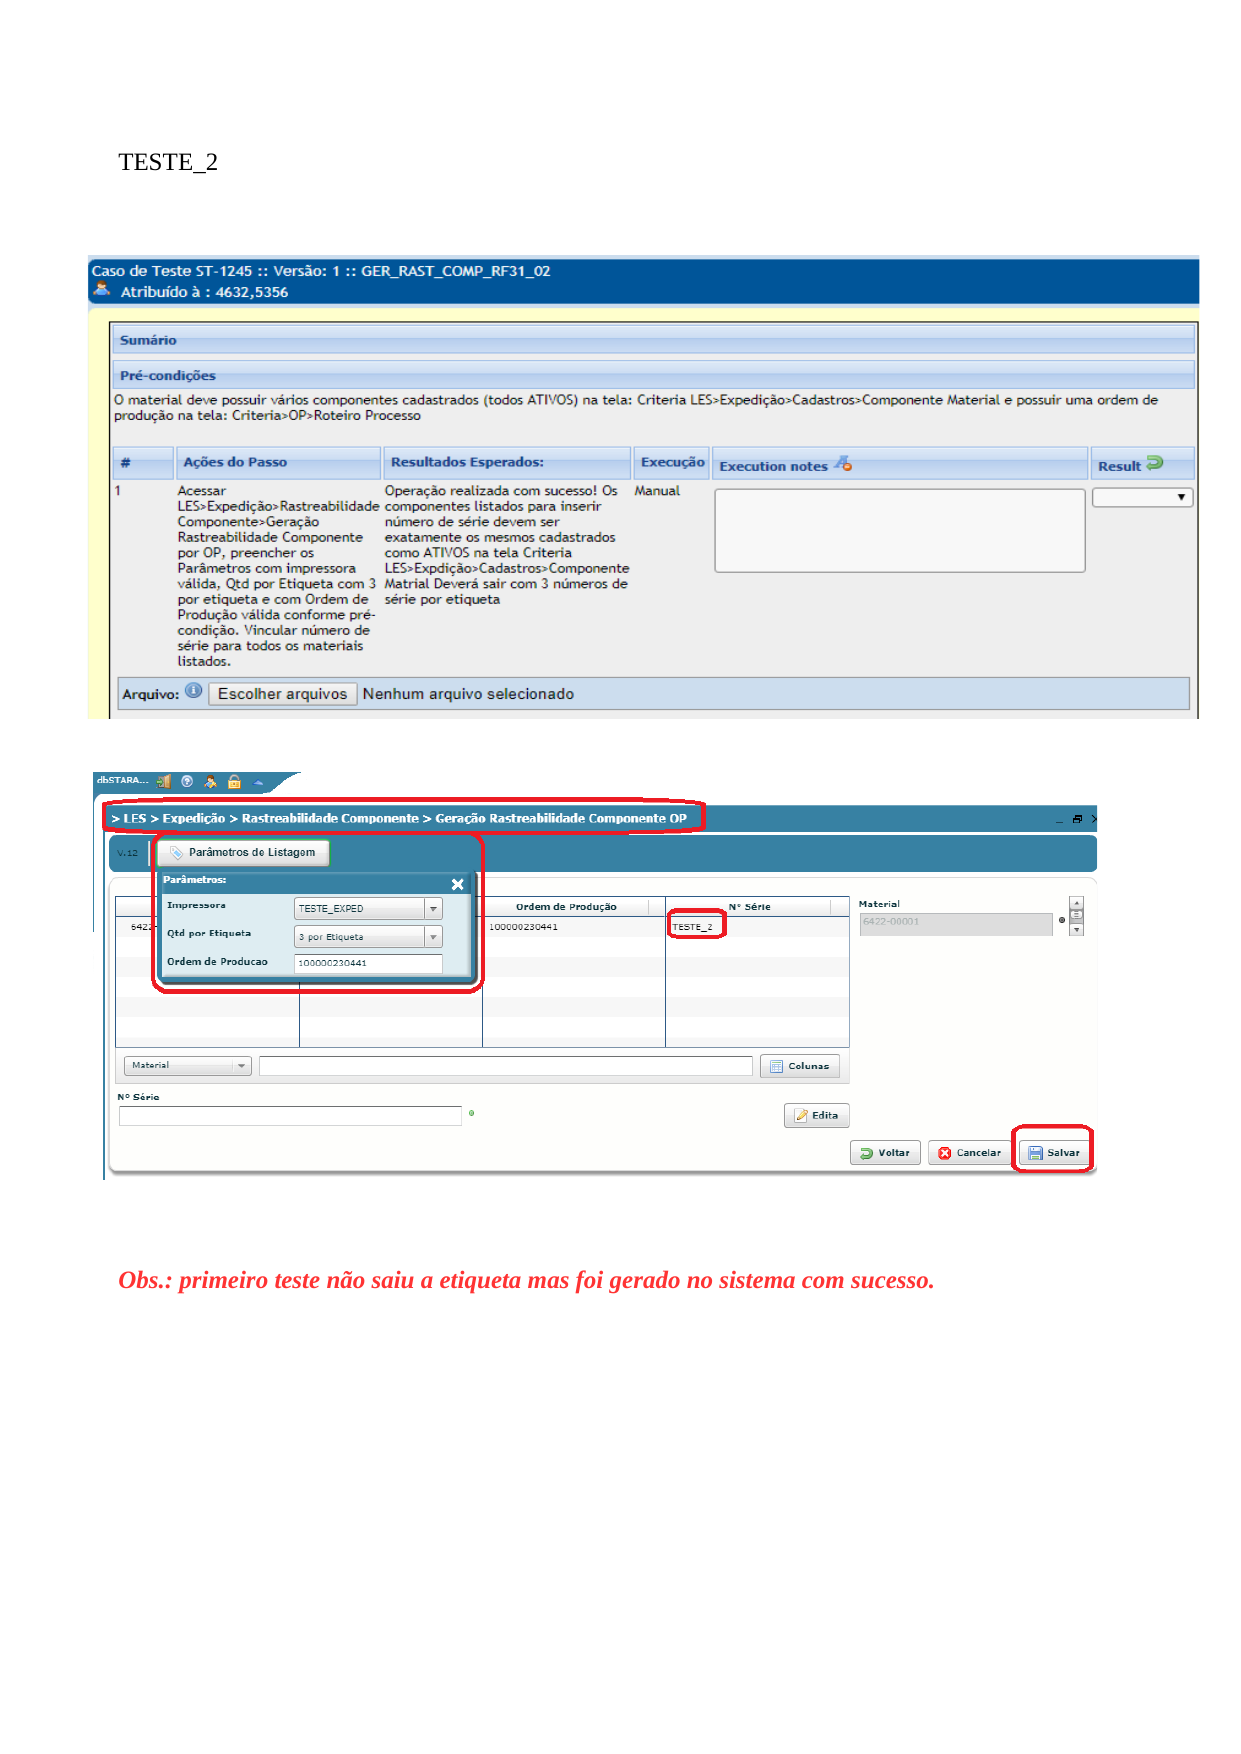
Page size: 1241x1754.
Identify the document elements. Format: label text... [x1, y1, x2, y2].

picture [93, 772, 1098, 1180]
picture [87, 255, 1200, 719]
text TESTE_2 [118, 147, 1122, 176]
text Obs.: primeiro teste não saiu a etiqueta mas foi gerado no sistema com sucesso. [118, 1265, 1122, 1294]
